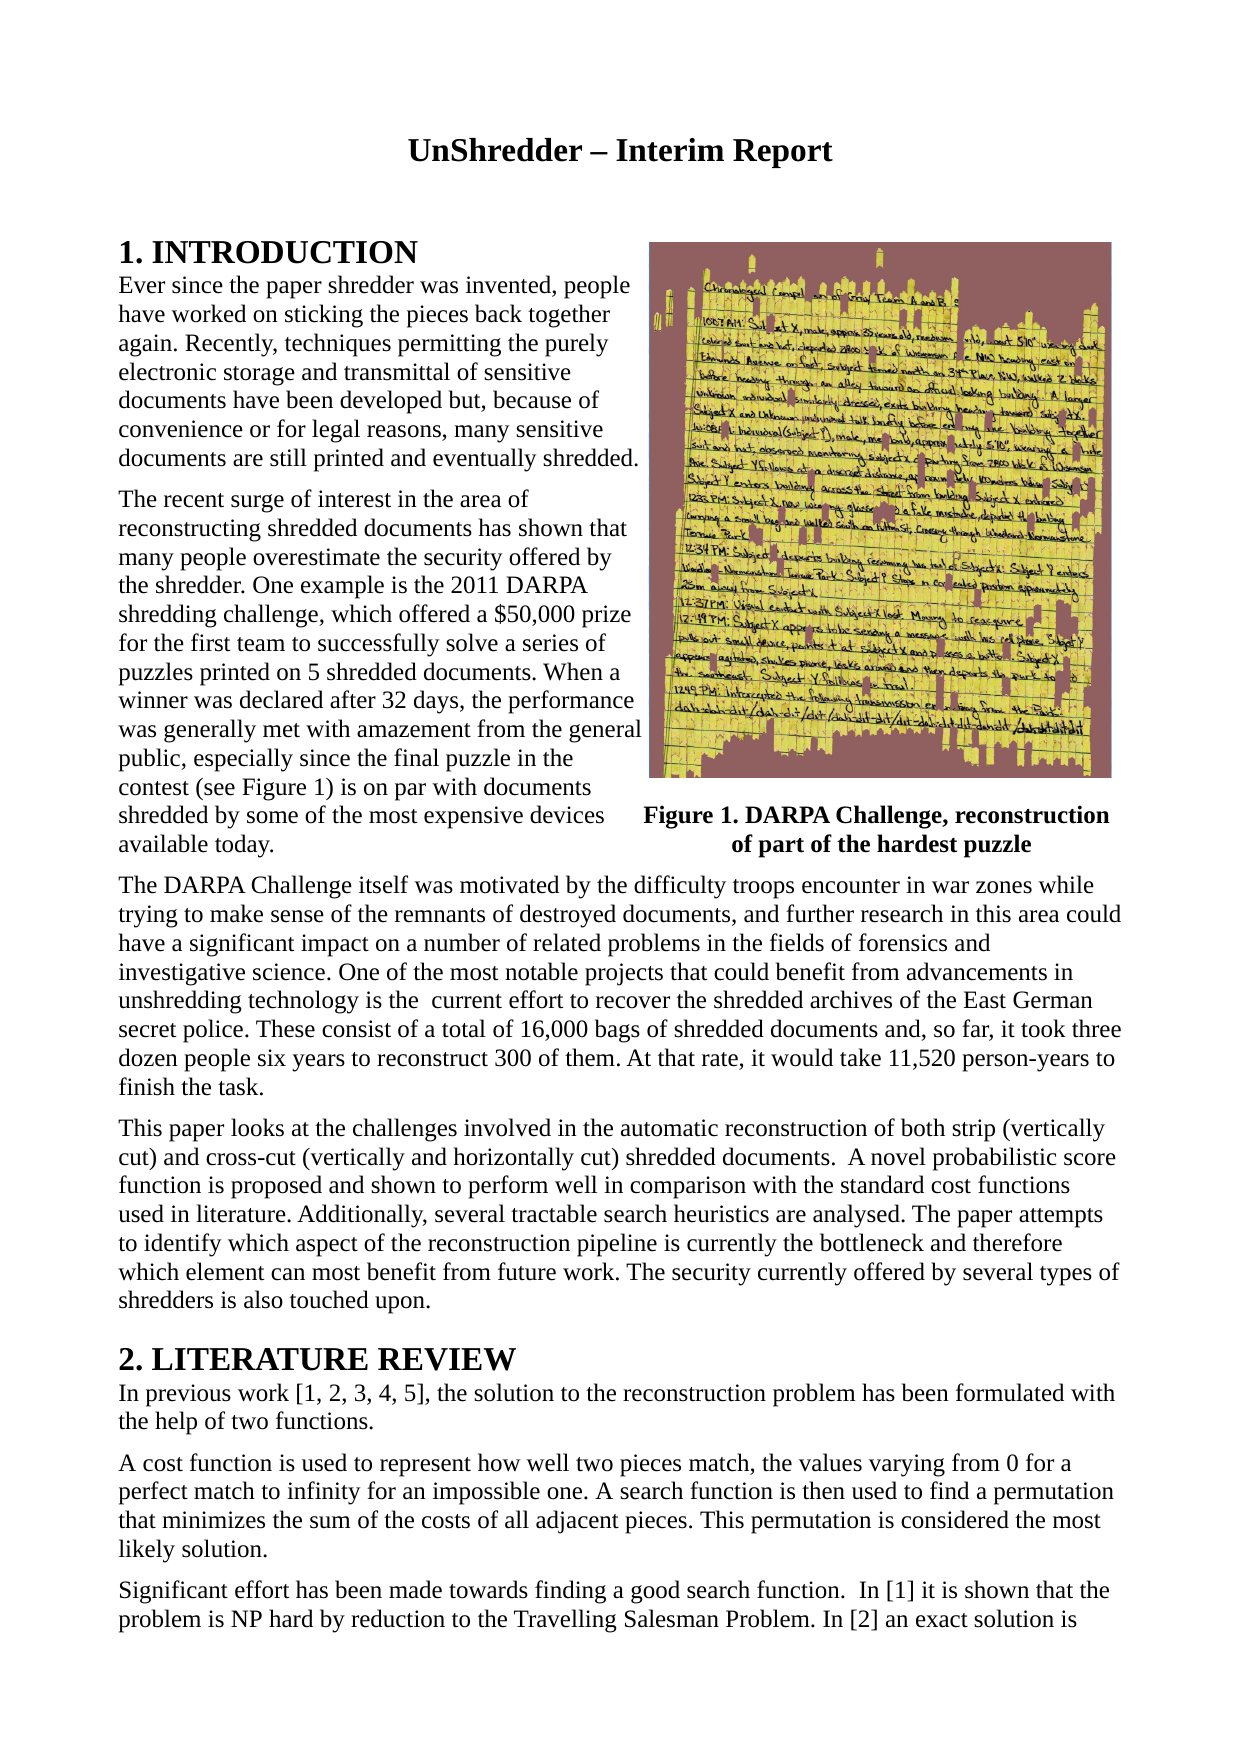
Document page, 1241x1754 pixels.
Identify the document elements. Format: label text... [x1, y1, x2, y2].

text This paper looks at the challenges involved in the automatic reconstruction of both strip (vertically cut) and cross-cut (vertically and horizontally cut) shredded documents. A novel probabilistic score function is proposed and shown to perform well in comparison with the standard cost functions used in literature. Additionally, several tractable search heuristics are analysed. The paper attempts to identify which aspect of the reconstruction pipeline is currently the bottleneck and therefore which element can most benefit from future work. The security currently offered by several types of shredders is also touched upon. [118, 1113, 1122, 1314]
text In previous work [1, 2, 3, 4, 5], the solution to the reconstruction problem has been formulated with the help of two functions. [118, 1378, 1122, 1435]
text A cost function is used to represent how well two pieces match, the values varying from 0 for a perfect match to infinity for an impossible one. A search function is then used to find a permutation that minimizes the sum of the costs of all adjacent pieces. This permutation is considered the most likely solution. [118, 1448, 1122, 1563]
picture [648, 242, 1112, 778]
subtitle UnShredder – Interim Report [118, 131, 1122, 169]
subtitle 2. LITERATURE REVIEW [118, 1339, 1122, 1378]
text The DARPA Challenge itself was motivated by the difficulty troops encounter in war zones while trying to make sense of the remnants of destroyed documents, and further research in this area could have a significant impact on a number of related problems in the fields of forensics and investigative science. One of the most notable projects that could benefit from advancements in unshredding technology is the current effort to recover the shredded archives of the East German secret police. These consist of a total of 16,000 bags of shredded documents and, so far, it took three dozen people six years to reconstruct 300 of them. At that rate, it would take 11,520 person-years to finish the task. [118, 871, 1122, 1101]
text Ever since the paper shredder was invented, people have worked on sticking the pieces back together again. Recently, techniques permitting the purely electronic storage and transmittal of sensitive documents have been developed but, because of convenience or for legal reasons, many sensitive documents are still printed and eventually shredded. [118, 271, 648, 472]
subtitle 1. INTRODUCTION [118, 232, 1122, 271]
text Significant effort has been made towards finding a good search function. In [1] it is shown that the problem is NP hard by reduction to the Travelling Salesman Problem. In [2] an exact solution is [118, 1575, 1122, 1633]
text The recent surge of interest in the area of reconstructing shredded documents has shown that many people overestimate the security offered by the shredder. One example is the 2011 DARPA shredding challenge, which offered a $50,000 prize for the first team to successfully solve a series of puzzles printed on 5 shredded documents. When a winner was declared after 32 days, the performance was generally met with amazement from the general public, especially since the final puzzle in the contest (see Figure 1) is on par with documents shredded by some of the most expensive devices Figure 1. DARPA Challenge, reconstruction available today. of part of the hardest puzzle [118, 484, 1122, 858]
